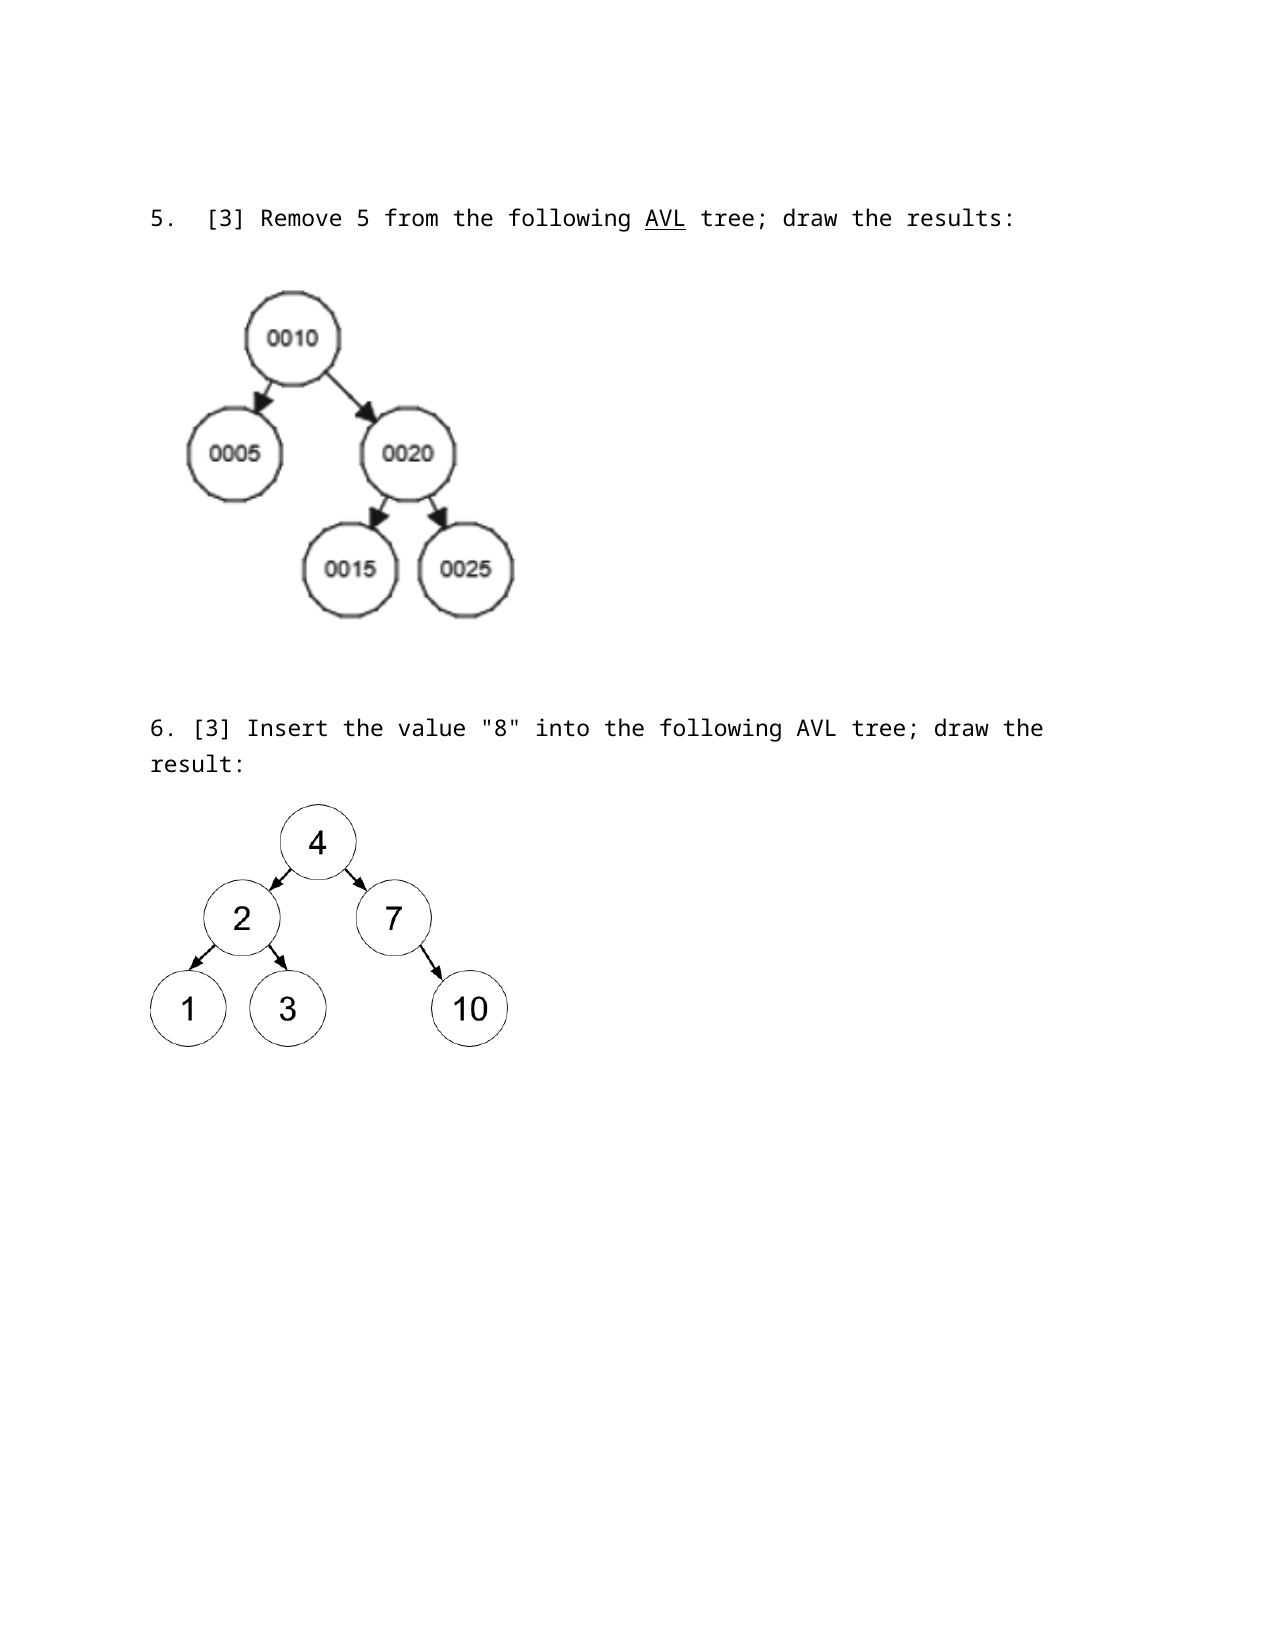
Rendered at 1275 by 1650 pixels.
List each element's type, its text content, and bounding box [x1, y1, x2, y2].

picture [150, 804, 510, 1051]
text 5. [3] Remove 5 from the following AVL tree; draw the results: [150, 202, 1125, 233]
picture [150, 254, 538, 635]
text 6. [3] Insert the value "8" into the following AVL tree; draw the result: [150, 712, 1125, 779]
